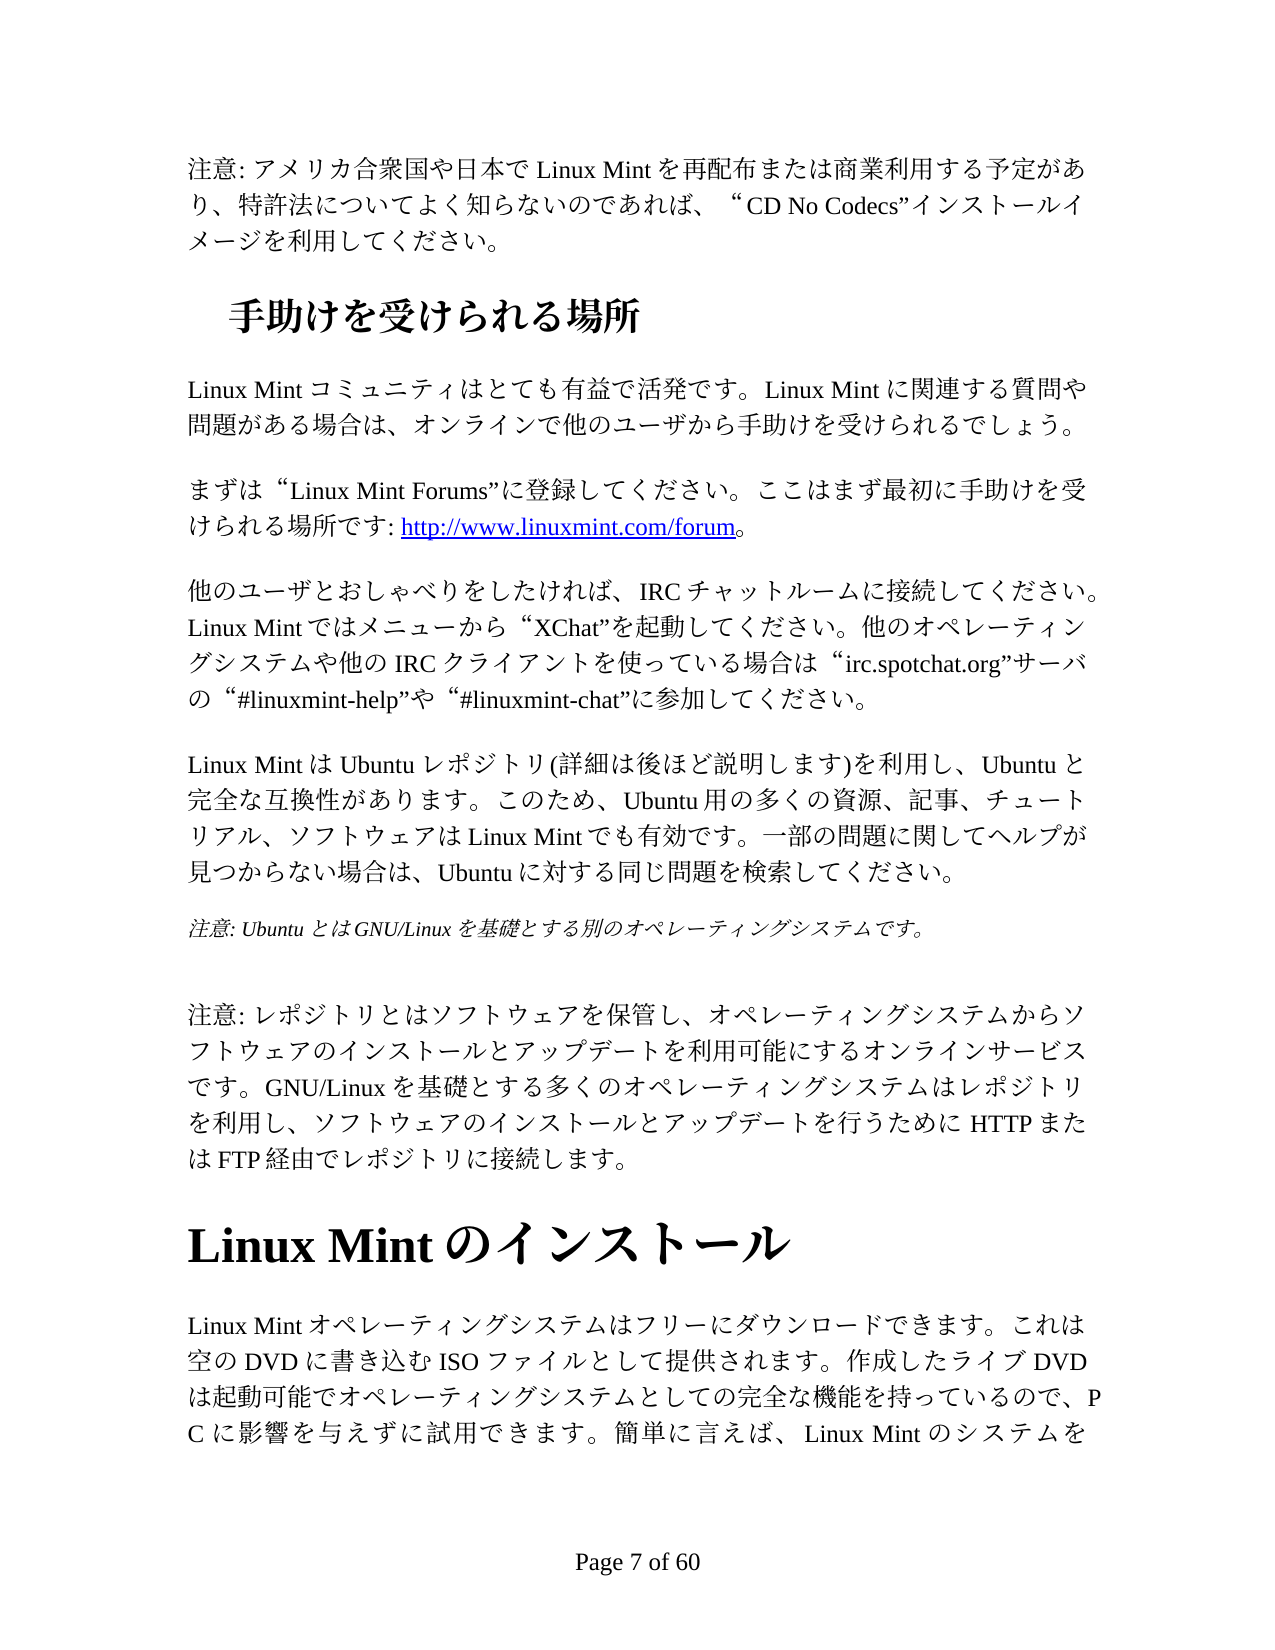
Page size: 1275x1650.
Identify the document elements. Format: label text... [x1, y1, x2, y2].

text まずは“Linux Mint Forums”に登録してください。ここはまず最初に手助けを受けられる場所です: http://www.linuxmint.com/forum。 [187, 471, 1087, 543]
text 他のユーザとおしゃべりをしたければ、IRCチャットルームに接続してください。Linux Mintではメニューから“XChat”を起動してください。他のオペレーティングシステムや他のIRCクライアントを使っている場合は“irc.spotchat.org”サーバの“#linuxmint-help”や“#linuxmint-chat”に参加してください。 [187, 572, 1087, 716]
subtitle Linux Mintのインストール [187, 1205, 1087, 1277]
text Linux Mintコミュニティはとても有益で活発です。Linux Mintに関連する質問や問題がある場合は、オンラインで他のユーザから手助けを受けられるでしょう。 [187, 370, 1087, 442]
text Linux MintはUbuntuレポジトリ(詳細は後ほど説明します)を利用し、Ubuntuと完全な互換性があります。このため、Ubuntu用の多くの資源、記事、チュートリアル、ソフトウェアはLinux Mintでも有効です。一部の問題に関してヘルプが見つからない場合は、Ubuntuに対する同じ問題を検索してください。 [187, 745, 1087, 889]
text Linux Mintオペレーティングシステムはフリーにダウンロードできます。これは空のDVDに書き込むISOファイルとして提供されます。作成したライブDVDは起動可能でオペレーティングシステムとしての完全な機能を持っているので、PCに影響を与えずに試用できます。簡単に言えば、Linux MintのシステムをDVDに載せ、DVDからコンピュータを起動させれば、現在のシステムをそのまま残した状態でLinux Mintを試用できるということです。 [187, 1306, 1087, 1449]
subtitle 手助けを受けられる場所 [187, 287, 1087, 341]
text 注意: UbuntuとはGNU/Linuxを基礎とする別のオペレーティングシステムです。 [187, 913, 1087, 943]
